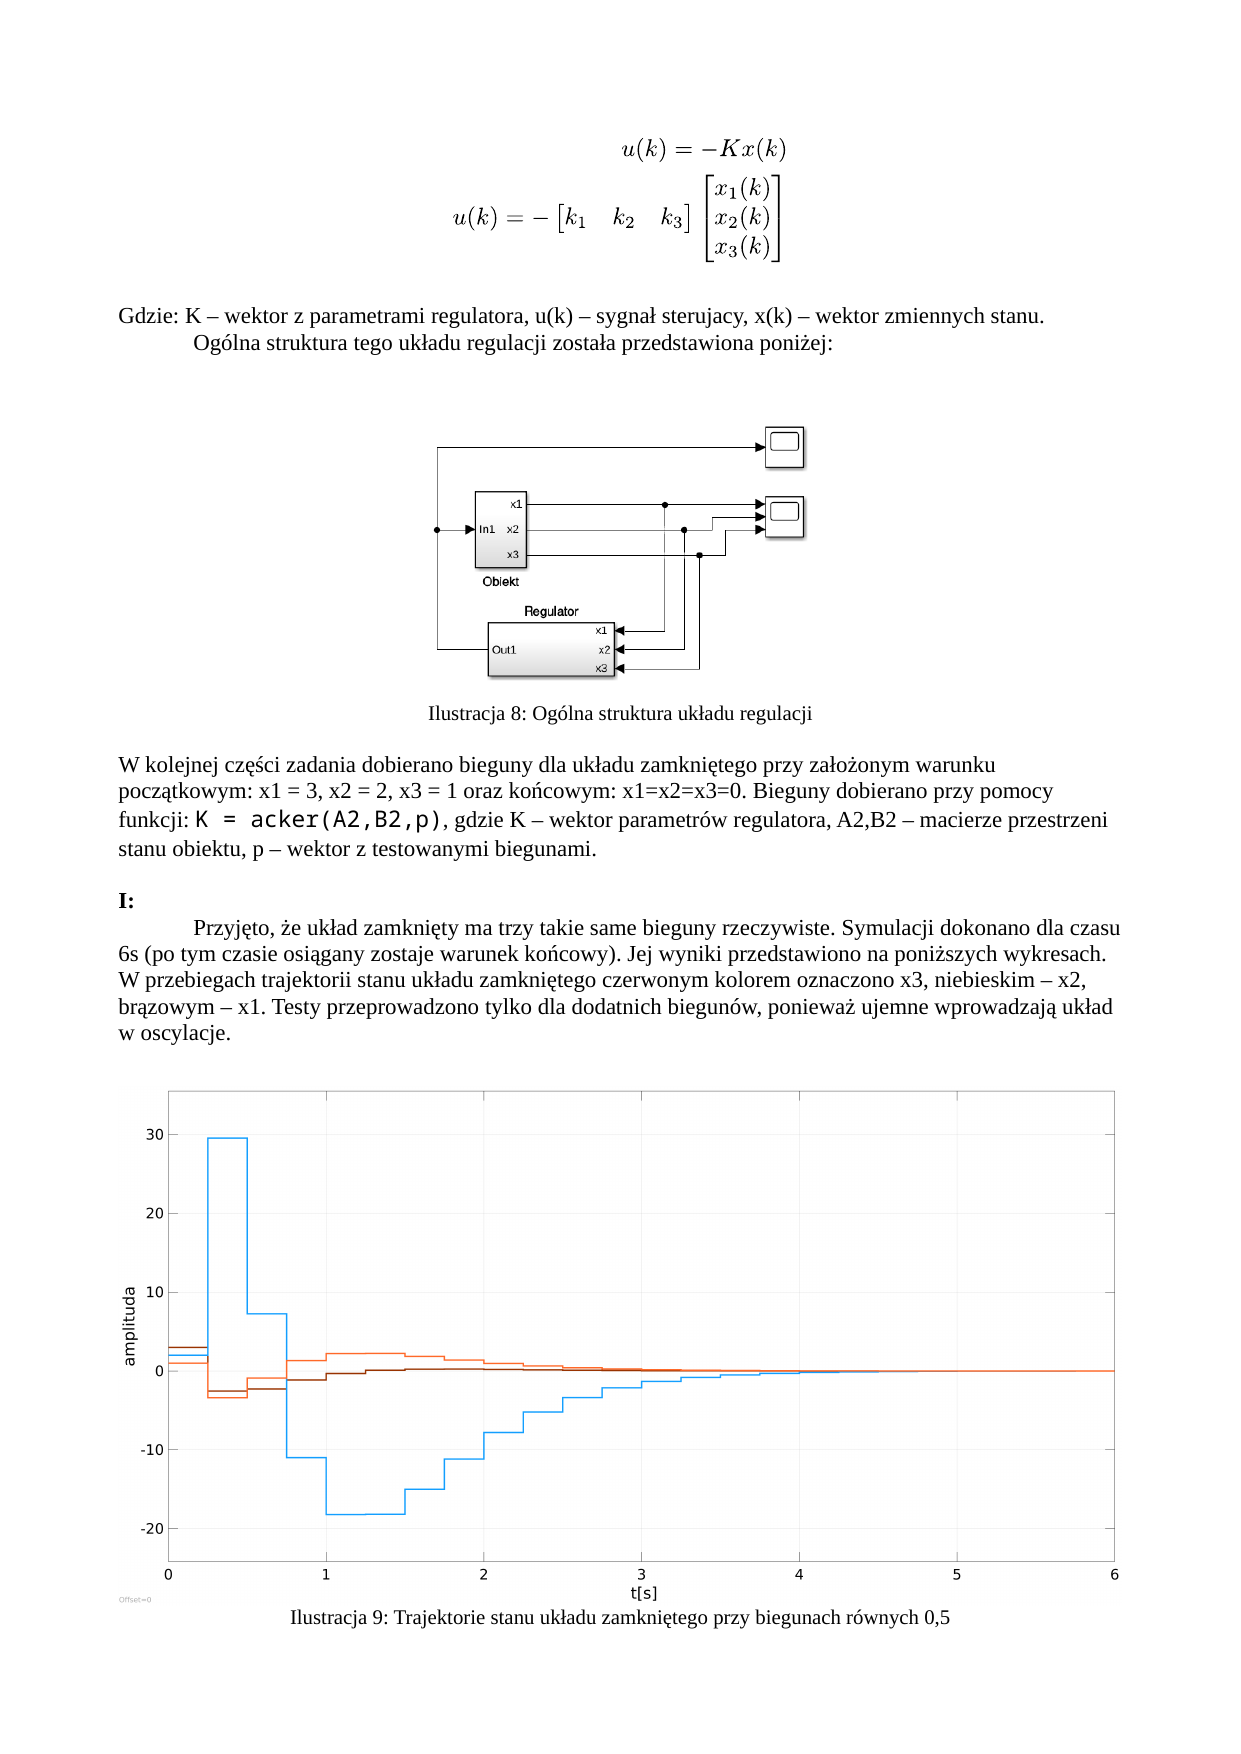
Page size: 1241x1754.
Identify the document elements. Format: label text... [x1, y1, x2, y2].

picture [118, 1086, 1123, 1606]
text Ilustracja 8: Ogólna struktura układu regulacji [412, 702, 829, 725]
picture [411, 413, 829, 702]
text I: [118, 887, 1122, 914]
text Ilustracja 9: Trajektorie stanu układu zamkniętego przy biegunach równych 0,5 [118, 1606, 1122, 1629]
text Ogólna struktura tego układu regulacji została przedstawiona poniżej: [118, 329, 1122, 355]
text Przyjęto, że układ zamknięty ma trzy takie same bieguny rzeczywiste. Symulacji dokonano dla czasu 6s (po tym czasie osiągany zostaje warunek końcowy). Jej wyniki przedstawiono na poniższych wykresach. W przebiegach trajektorii stanu układu zamkniętego czerwonym kolorem oznaczono x3, niebieskim – x2, brązowym – x1. Testy przeprowadzono tylko dla dodatnich biegunów, ponieważ ujemne wprowadzają układ w oscylacje. [118, 914, 1122, 1045]
text W kolejnej części zadania dobierano bieguny dla układu zamkniętego przy założonym warunku początkowym: x1 = 3, x2 = 2, x3 = 1 oraz końcowym: x1=x2=x3=0. Bieguny dobierano przy pomocy funkcji: K = acker(A2,B2,p), gdzie K – wektor parametrów regulatora, A2,B2 – macierze przestrzeni stanu obiektu, p – wektor z testowanymi biegunami. [118, 751, 1122, 861]
text Gdzie: K – wektor z parametrami regulatora, u(k) – sygnał sterujacy, x(k) – wektor zmiennych stanu. [118, 303, 1122, 329]
